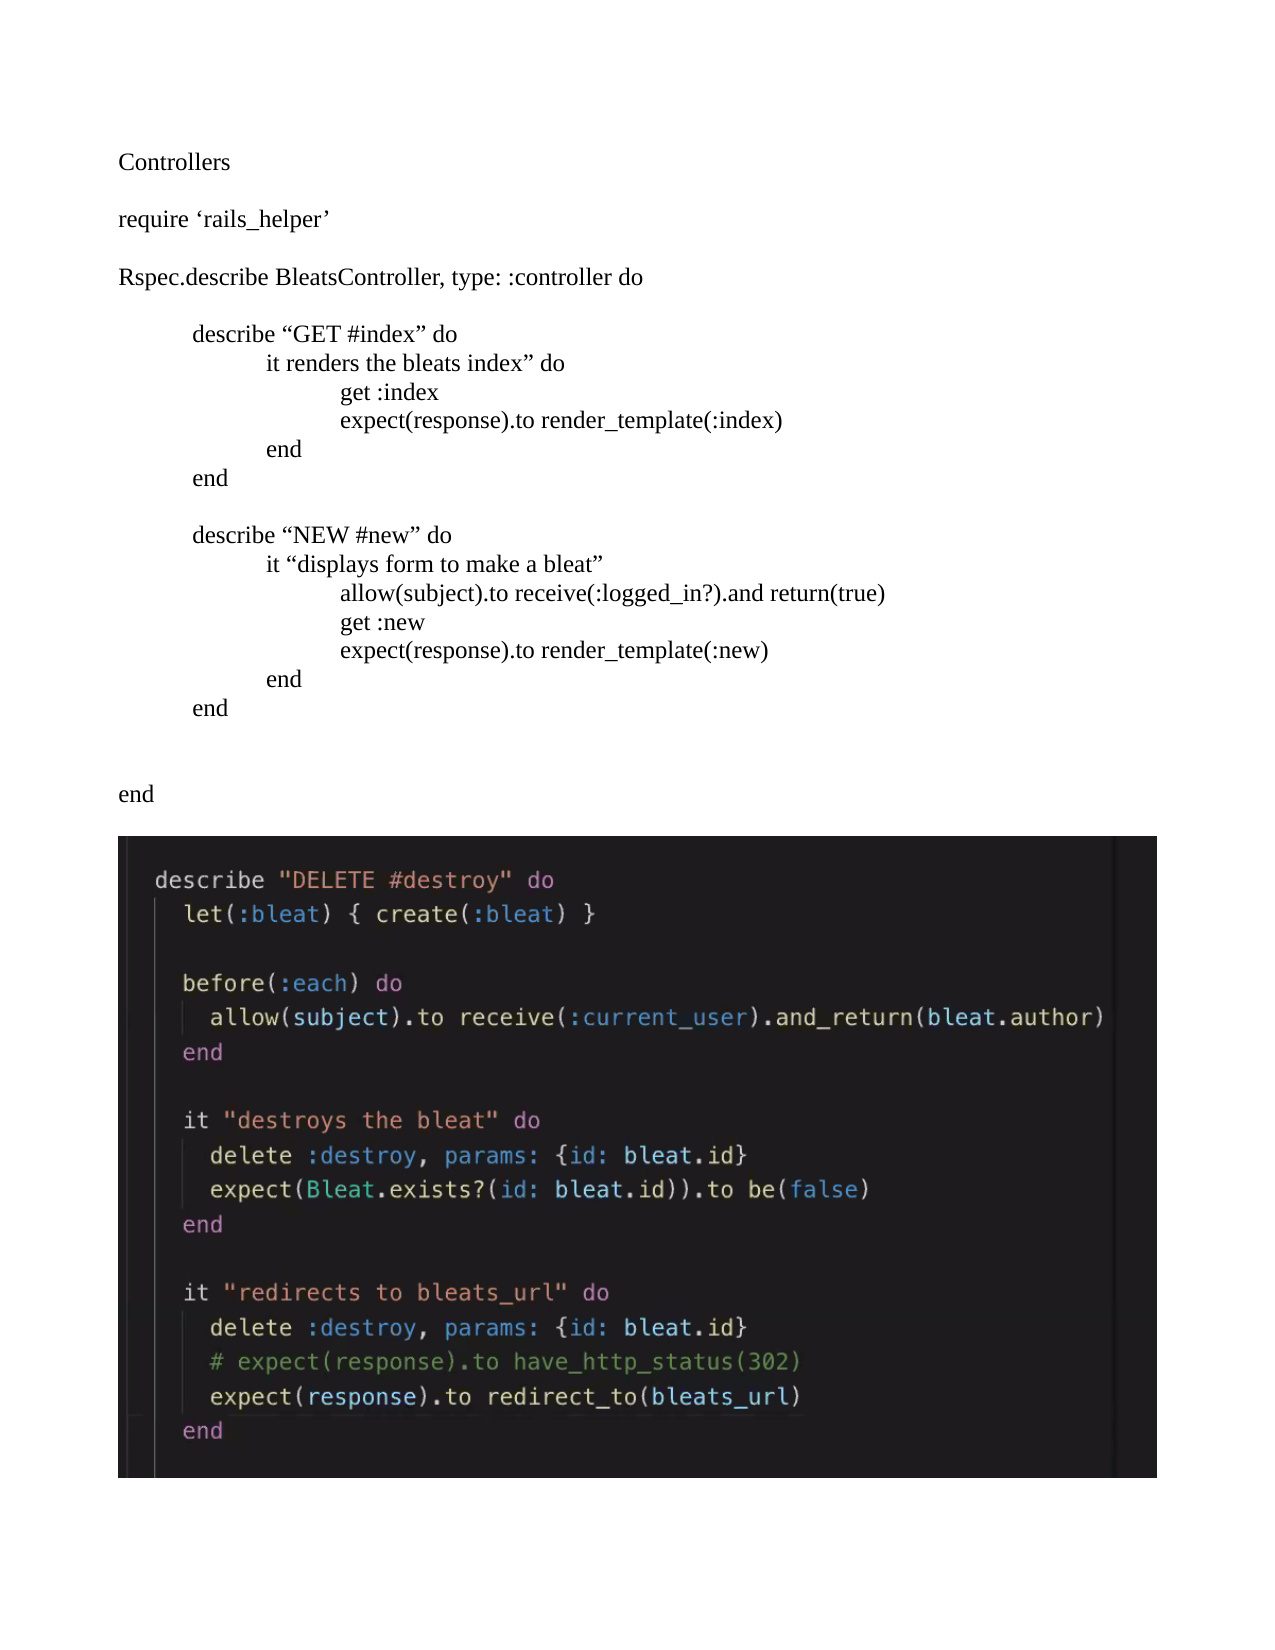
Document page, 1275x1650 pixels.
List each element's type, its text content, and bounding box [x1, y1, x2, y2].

text end [118, 434, 1157, 463]
text end [118, 779, 1157, 808]
text Rspec.describe BleatsController, type: :controller do [118, 262, 1157, 291]
text allow(subject).to receive(:logged_in?).and return(true) [118, 578, 1157, 607]
text it “displays form to make a bleat” [118, 549, 1157, 578]
text describe “GET #index” do [118, 319, 1157, 348]
picture [118, 836, 1157, 1478]
text describe “NEW #new” do [118, 521, 1157, 549]
text Controllers [118, 147, 1157, 176]
text end [118, 463, 1157, 492]
text it renders the bleats index” do [118, 348, 1157, 377]
text expect(response).to render_template(:index) [118, 406, 1157, 434]
text require ‘rails_helper’ [118, 204, 1157, 233]
text get :new [118, 607, 1157, 636]
text end [118, 693, 1157, 722]
text end [118, 664, 1157, 693]
text get :index [118, 377, 1157, 406]
text expect(response).to render_template(:new) [118, 636, 1157, 664]
